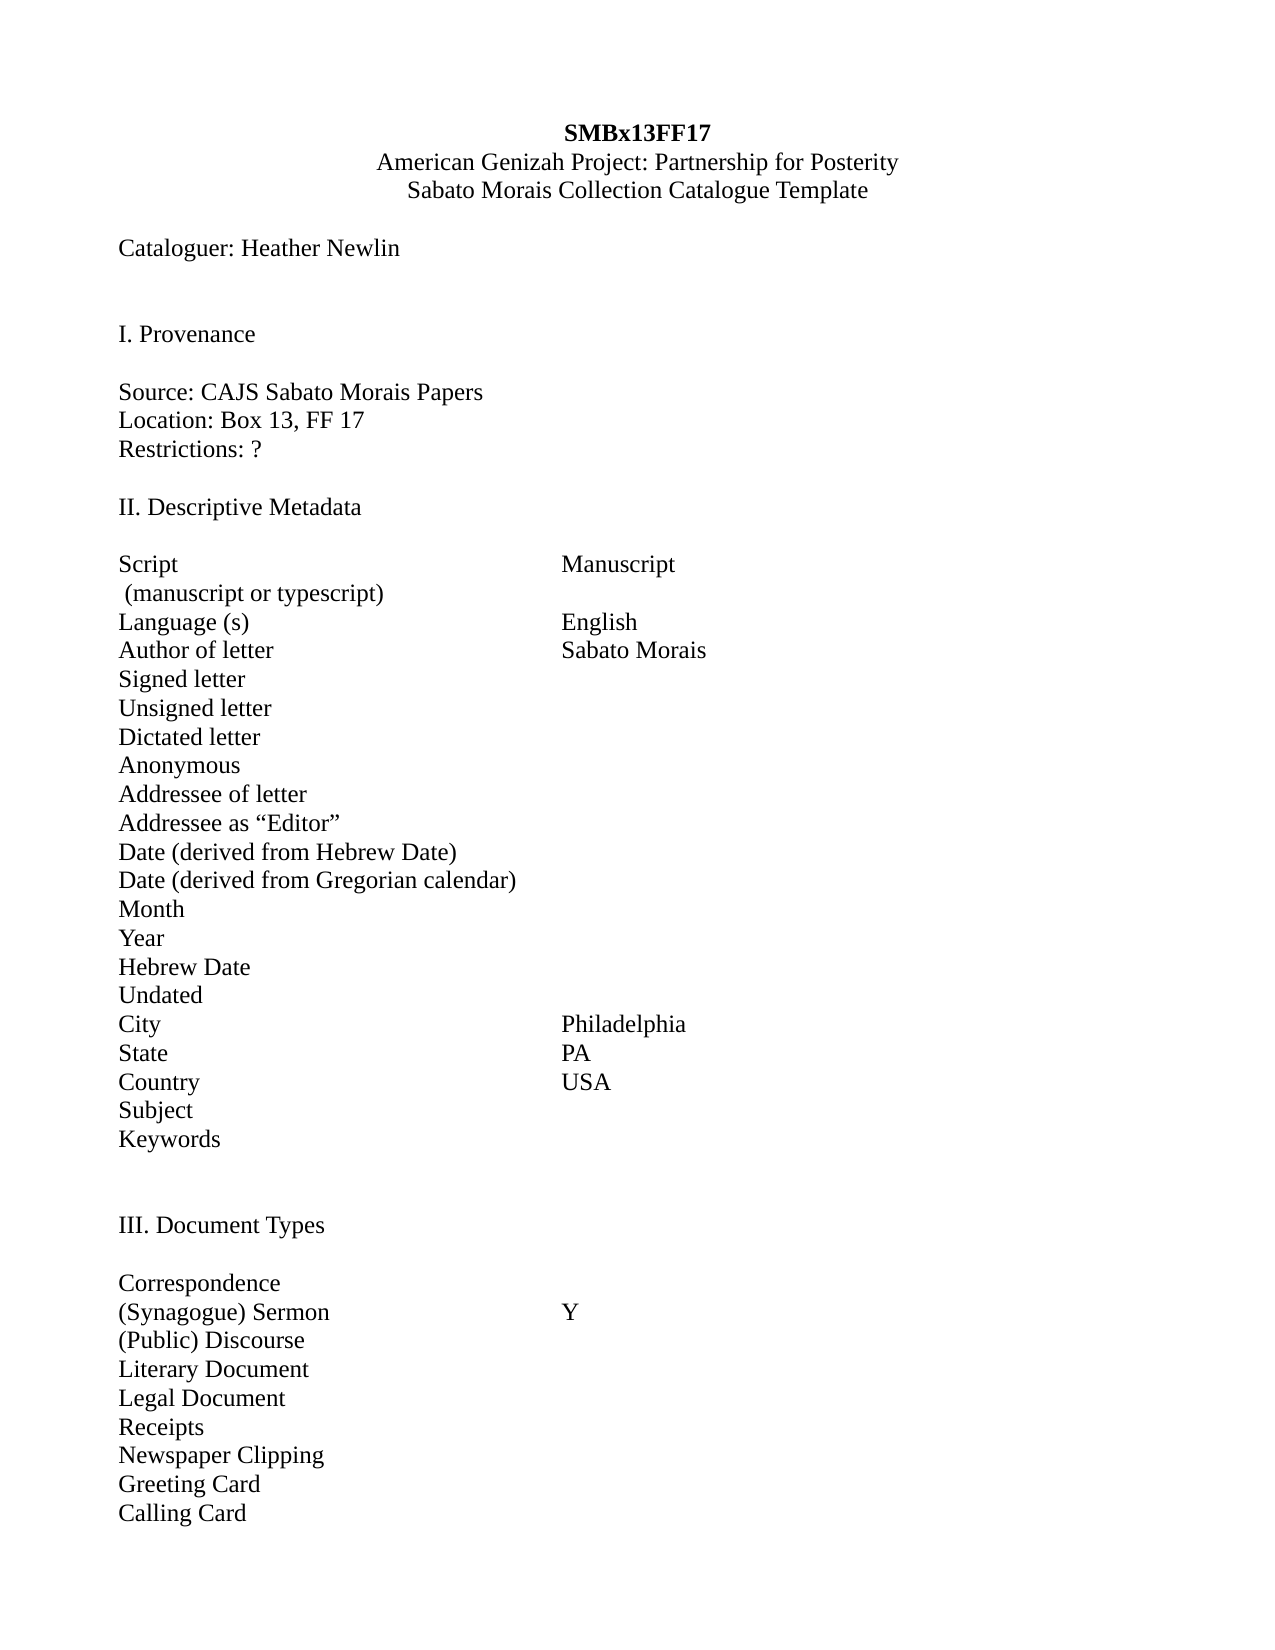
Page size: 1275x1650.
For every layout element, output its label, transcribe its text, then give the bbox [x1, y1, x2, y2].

text Legal Document [118, 1383, 1157, 1412]
text Newspaper Clipping [118, 1441, 1157, 1469]
text II. Descriptive Metadata [118, 492, 1157, 521]
text III. Document Types [118, 1211, 1157, 1239]
text Restrictions: ? [118, 434, 1157, 463]
text (Public) Discourse [118, 1326, 1157, 1354]
text American Genizah Project: Partnership for Posterity [118, 147, 1157, 176]
text Sabato Morais Collection Catalogue Template [118, 176, 1157, 204]
text Author of letter Sabato Morais [118, 636, 1157, 664]
text Greeting Card [118, 1469, 1157, 1498]
text (Synagogue) Sermon Y [118, 1297, 1157, 1326]
text Subject [118, 1096, 1157, 1124]
text Unsigned letter [118, 693, 1157, 722]
text Country USA [118, 1067, 1157, 1096]
text Date (derived from Gregorian calendar) [118, 866, 1157, 894]
text Language (s) English [118, 607, 1157, 636]
text I. Provenance [118, 319, 1157, 348]
text Hebrew Date [118, 952, 1157, 981]
text SMBx13FF17 [118, 118, 1157, 147]
text Cataloguer: Heather Newlin [118, 233, 1157, 262]
text Dictated letter [118, 722, 1157, 751]
text Keywords [118, 1124, 1157, 1153]
text Calling Card [118, 1498, 1157, 1527]
text Signed letter [118, 664, 1157, 693]
text Addressee of letter [118, 779, 1157, 808]
text Addressee as “Editor” [118, 808, 1157, 837]
text Undated [118, 981, 1157, 1009]
text Location: Box 13, FF 17 [118, 406, 1157, 434]
text Month [118, 894, 1157, 923]
text Correspondence [118, 1268, 1157, 1297]
text Script Manuscript [118, 549, 1157, 578]
text Literary Document [118, 1354, 1157, 1383]
text (manuscript or typescript) [118, 578, 1157, 607]
text State PA [118, 1038, 1157, 1067]
text Receipts [118, 1412, 1157, 1441]
text Source: CAJS Sabato Morais Papers [118, 377, 1157, 406]
text Year [118, 923, 1157, 952]
text Anonymous [118, 751, 1157, 779]
text Date (derived from Hebrew Date) [118, 837, 1157, 866]
text City Philadelphia [118, 1009, 1157, 1038]
